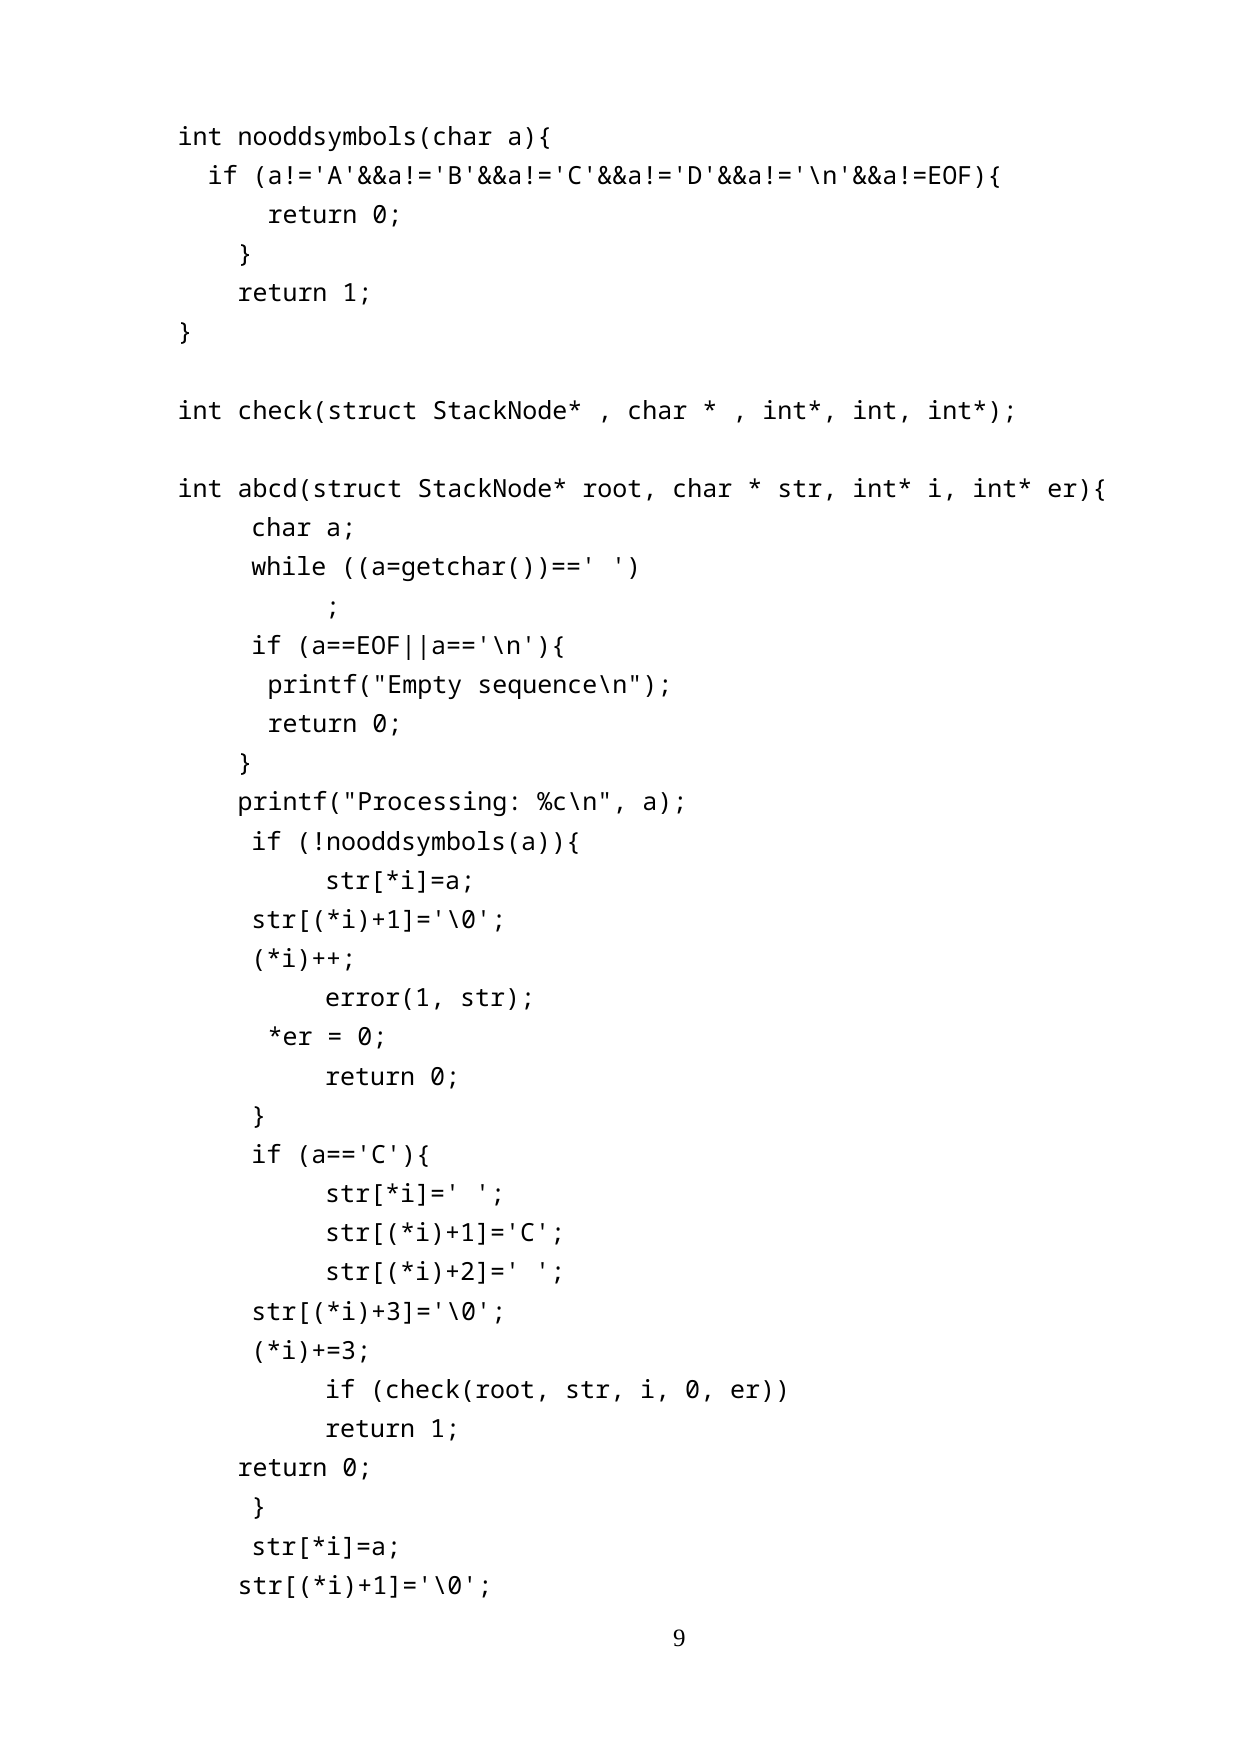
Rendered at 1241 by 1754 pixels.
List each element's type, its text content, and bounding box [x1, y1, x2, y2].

text ; [177, 588, 1181, 622]
text return 1; [177, 1411, 1181, 1445]
text str[(*i)+3]='\0'; [177, 1293, 1181, 1327]
text str[(*i)+1]='\0'; [177, 1567, 1181, 1601]
text char a; [177, 510, 1181, 544]
text error(1, str); [177, 980, 1181, 1014]
text if (check(root, str, i, 0, er)) [177, 1371, 1181, 1406]
text if (a=='C'){ [177, 1136, 1181, 1171]
text return 0; [177, 1450, 1181, 1484]
text int nooddsymbols(char a){ [177, 118, 1181, 152]
text str[(*i)+1]='\0'; [177, 901, 1181, 936]
text } [177, 1489, 1181, 1523]
text return 1; [177, 275, 1181, 309]
text if (a!='A'&&a!='B'&&a!='C'&&a!='D'&&a!='\n'&&a!=EOF){ [177, 157, 1181, 191]
text int abcd(struct StackNode* root, char * str, int* i, int* er){ [177, 471, 1181, 505]
text printf("Processing: %c\n", a); [177, 784, 1181, 818]
text } [177, 314, 1181, 348]
text } [177, 236, 1181, 270]
text (*i)++; [177, 941, 1181, 975]
text str[(*i)+1]='C'; [177, 1215, 1181, 1249]
text return 0; [177, 706, 1181, 740]
text str[*i]=a; [177, 1528, 1181, 1562]
text if (!nooddsymbols(a)){ [177, 823, 1181, 857]
text } [177, 1097, 1181, 1131]
text *er = 0; [177, 1019, 1181, 1053]
text return 0; [177, 196, 1181, 231]
text int check(struct StackNode* , char * , int*, int, int*); [177, 392, 1181, 426]
text str[(*i)+2]=' '; [177, 1254, 1181, 1288]
text printf("Empty sequence\n"); [177, 666, 1181, 701]
text } [177, 745, 1181, 779]
text while ((a=getchar())==' ') [177, 549, 1181, 583]
text return 0; [177, 1058, 1181, 1092]
text if (a==EOF||a=='\n'){ [177, 627, 1181, 661]
text str[*i]=' '; [177, 1176, 1181, 1210]
text (*i)+=3; [177, 1332, 1181, 1366]
text str[*i]=a; [177, 862, 1181, 896]
